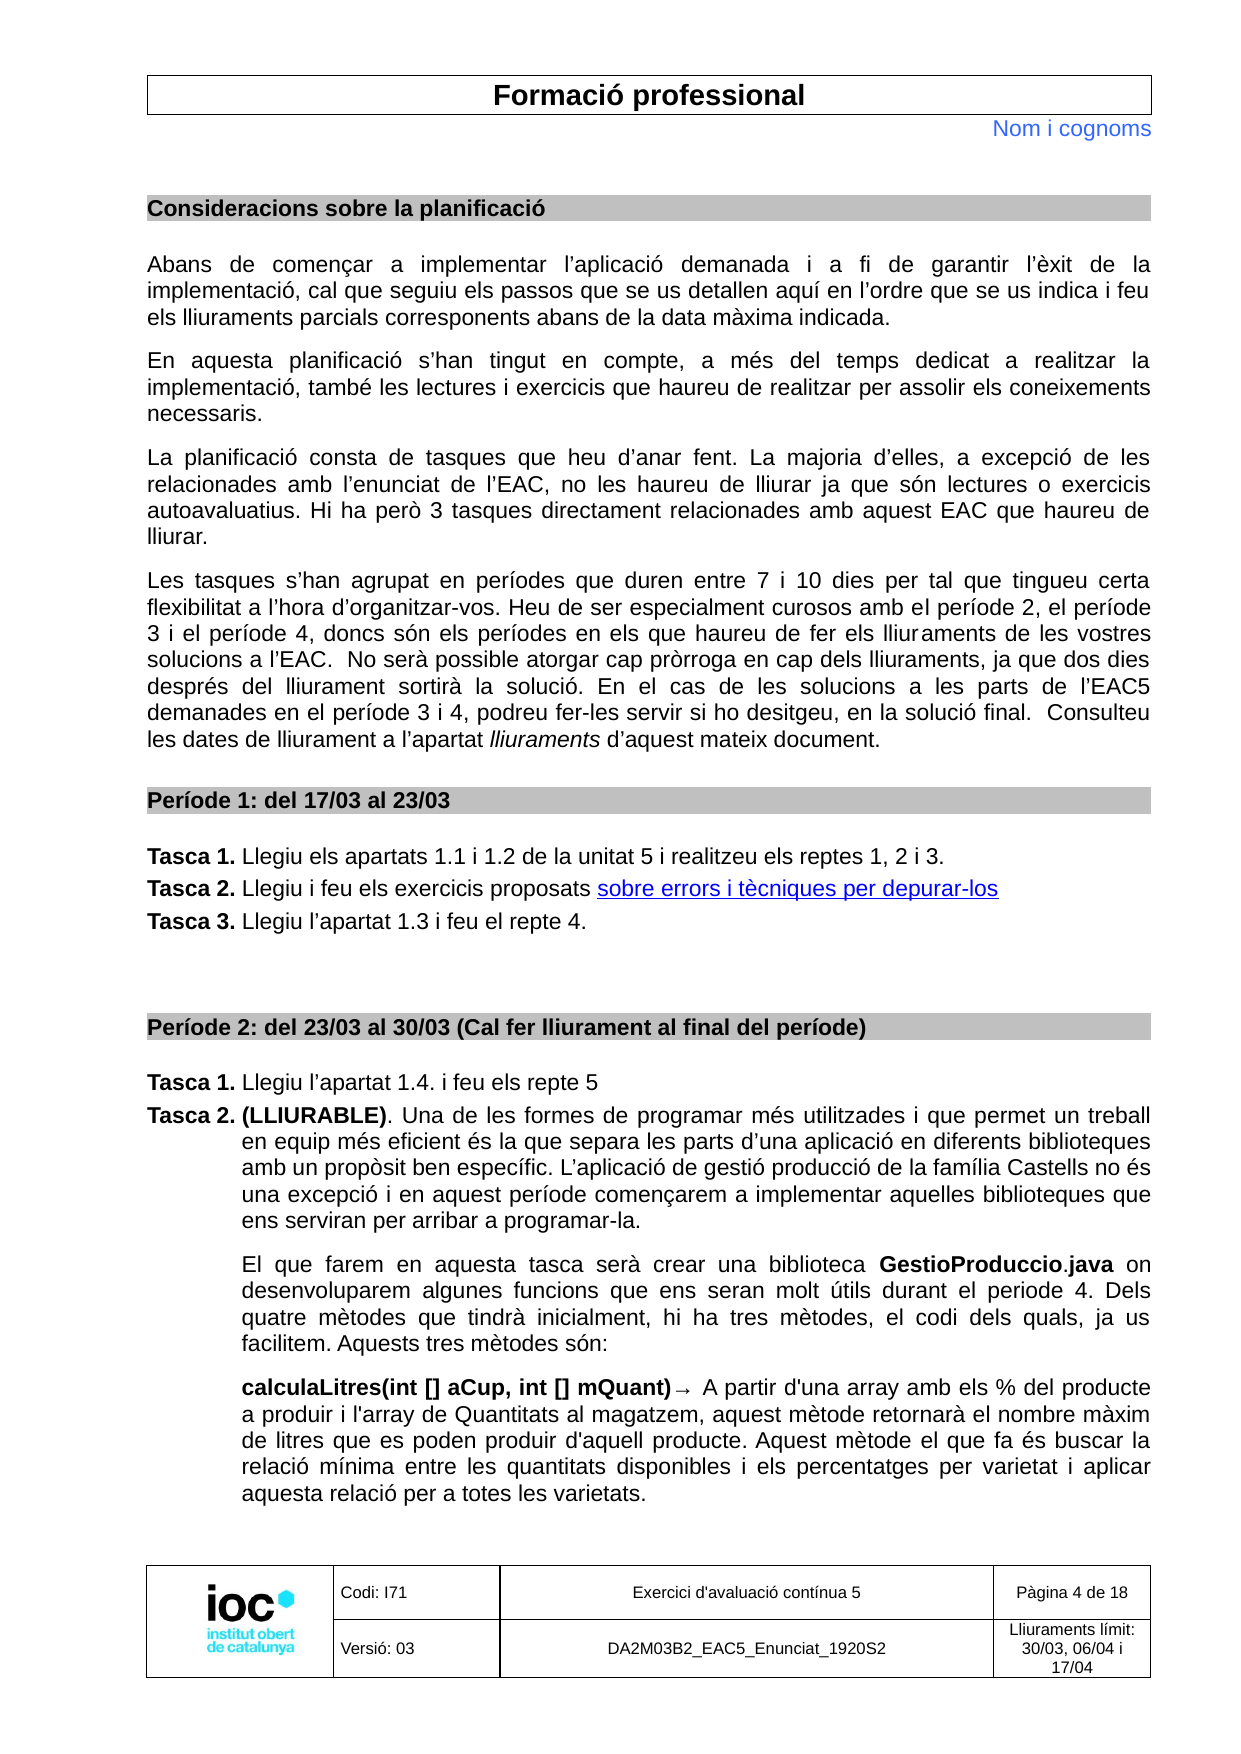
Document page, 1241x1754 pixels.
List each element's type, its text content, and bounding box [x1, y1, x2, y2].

text En aquesta planificació s’han tingut en compte, a més del temps dedicat a realitzar la implementació, també les lectures i exercicis que haureu de realitzar per assolir els coneixements necessaris. [147, 347, 1151, 427]
subtitle Llegiu els apartats 1.1 i 1.2 de la unitat 5 i realitzeu els reptes 1, 2 i 3. [147, 843, 1151, 869]
text Període 2: del 23/03 al 30/03 (Cal fer lliurament al final del període) [147, 1013, 1151, 1040]
picture [194, 1571, 308, 1666]
text calculaLitres(int [] aCup, int [] mQuant)→ A partir d'una array amb els % del producte a produir i l'array de Quantitats al magatzem, aquest mètode retornarà el nombre màxim de litres que es poden produir d'aquell producte. Aquest mètode el que fa és buscar la relació mínima entre les quantitats disponibles i els percentatges per varietat i aplicar aquesta relació per a totes les varietats. [241, 1374, 1151, 1506]
subtitle Llegiu l’apartat 1.4. i feu els repte 5 [147, 1069, 1151, 1096]
text Període 1: del 17/03 al 23/03 [147, 787, 1151, 814]
subtitle (LLIURABLE). Una de les formes de programar més utilitzades i que permet un treball en equip més eficient és la que separa les parts d’una aplicació en diferents biblioteques amb un propòsit ben específic. L’aplicació de gestió producció de la família Castells no és una excepció i en aquest període començarem a implementar aquelles biblioteques que ens serviran per arribar a programar-la. [147, 1102, 1151, 1233]
text Abans de començar a implementar l’aplicació demanada i a fi de garantir l’èxit de la implementació, cal que seguiu els passos que se us detallen aquí en l’ordre que se us indica i feu els lliuraments parcials corresponents abans de la data màxima indicada. [147, 251, 1151, 330]
text Les tasques s’han agrupat en períodes que duren entre 7 i 10 dies per tal que tingueu certa flexibilitat a l’hora d’organitzar-vos. Heu de ser especialment curosos amb el període 2, el període 3 i el període 4, doncs són els períodes en els que haureu de fer els lliuraments de les vostres solucions a l’EAC. No serà possible atorgar cap pròrroga en cap dels lliuraments, ja que dos dies després del lliurament sortirà la solució. En el cas de les solucions a les parts de l’EAC5 demanades en el període 3 i 4, podreu fer-les servir si ho desitgeu, en la solució final. Consulteu les dates de lliurament a l’apartat lliuraments d’aquest mateix document. [147, 567, 1151, 752]
text El que farem en aquesta tasca serà crear una biblioteca GestioProduccio.java on desenvoluparem algunes funcions que ens seran molt útils durant el periode 4. Dels quatre mètodes que tindrà inicialment, hi ha tres mètodes, el codi dels quals, ja us facilitem. Aquests tres mètodes són: [241, 1251, 1151, 1357]
text La planificació consta de tasques que heu d’anar fent. La majoria d’elles, a excepció de les relacionades amb l’enunciat de l’EAC, no les haureu de lliurar ja que són lectures o exercicis autoavaluatius. Hi ha però 3 tasques directament relacionades amb aquest EAC que haureu de lliurar. [147, 444, 1151, 550]
subtitle Llegiu l’apartat 1.3 i feu el repte 4. [147, 908, 1151, 934]
text Consideracions sobre la planificació [147, 195, 1151, 221]
subtitle Llegiu i feu els exercicis proposats sobre errors i tècniques per depurar-los [147, 875, 1151, 902]
